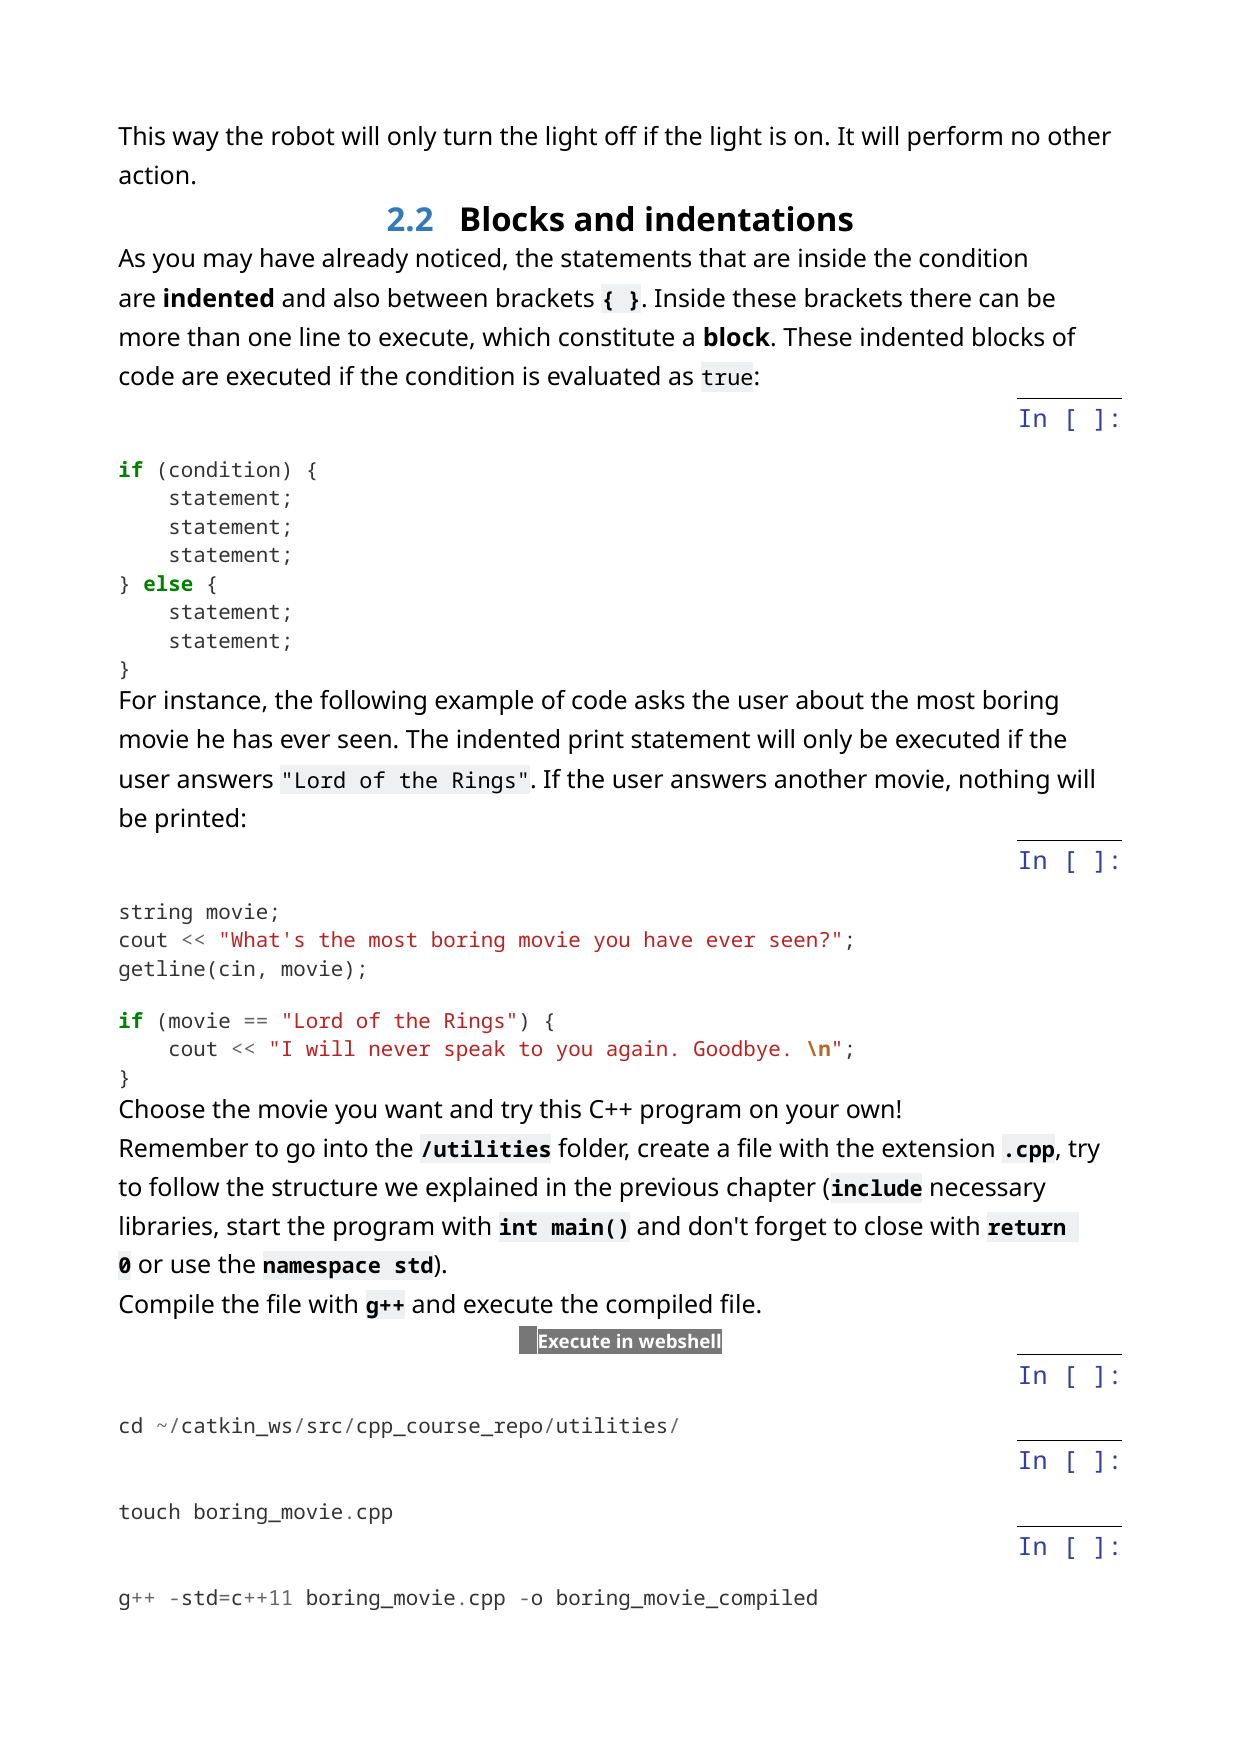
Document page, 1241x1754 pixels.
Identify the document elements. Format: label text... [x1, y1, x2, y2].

text In [ ]: [118, 1526, 1122, 1563]
text Execute in webshell [118, 1326, 1122, 1354]
text g++ -std=c++11 boring_movie.cpp -o boring_movie_compiled [118, 1583, 1122, 1611]
text cout << "What's the most boring movie you have ever seen?"; [118, 925, 1122, 954]
text Choose the movie you want and try this C++ program on your own! [118, 1091, 1122, 1125]
text statement; [118, 483, 1122, 512]
text cd ~/catkin_ws/src/cpp_course_repo/utilities/ [118, 1411, 1122, 1440]
text string movie; [118, 897, 1122, 925]
text In [ ]: [118, 1440, 1122, 1477]
text statement; [118, 626, 1122, 654]
text touch boring_movie.cpp [118, 1497, 1122, 1526]
text Compile the file with g++ and execute the compiled file. [118, 1286, 1122, 1320]
text if (condition) { [118, 455, 1122, 483]
text } [118, 1063, 1122, 1091]
text if (movie == "Lord of the Rings") { [118, 1006, 1122, 1034]
text statement; [118, 541, 1122, 569]
subtitle 2.2 Blocks and indentations [118, 196, 1122, 241]
text As you may have already noticed, the statements that are inside the condition are indented and also between brackets { }. Inside these brackets there can be more than one line to execute, which constitute a block. These indented blocks of code are executed if the condition is evaluated as true: [118, 241, 1122, 393]
text In [ ]: [118, 398, 1122, 435]
text In [ ]: [118, 840, 1122, 877]
text statement; [118, 512, 1122, 541]
text getline(cin, movie); [118, 954, 1122, 982]
text } [118, 654, 1122, 683]
text In [ ]: [118, 1354, 1122, 1391]
text statement; [118, 597, 1122, 626]
text Remember to go into the /utilities folder, create a file with the extension .cpp, try to follow the structure we explained in the previous chapter (include necessary libraries, start the program with int main() and don't forget to close with return 0 or use the namespace std). [118, 1130, 1122, 1281]
text For instance, the following example of code asks the user about the most boring movie he has ever seen. The indented print statement will only be executed if the user answers "Lord of the Rings". If the user answers another movie, nothing will be printed: [118, 683, 1122, 834]
text This way the robot will only turn the light off if the light is on. It will perform no other action. [118, 118, 1122, 191]
text } else { [118, 569, 1122, 597]
text cout << "I will never speak to you again. Goodbye. \n"; [118, 1034, 1122, 1063]
